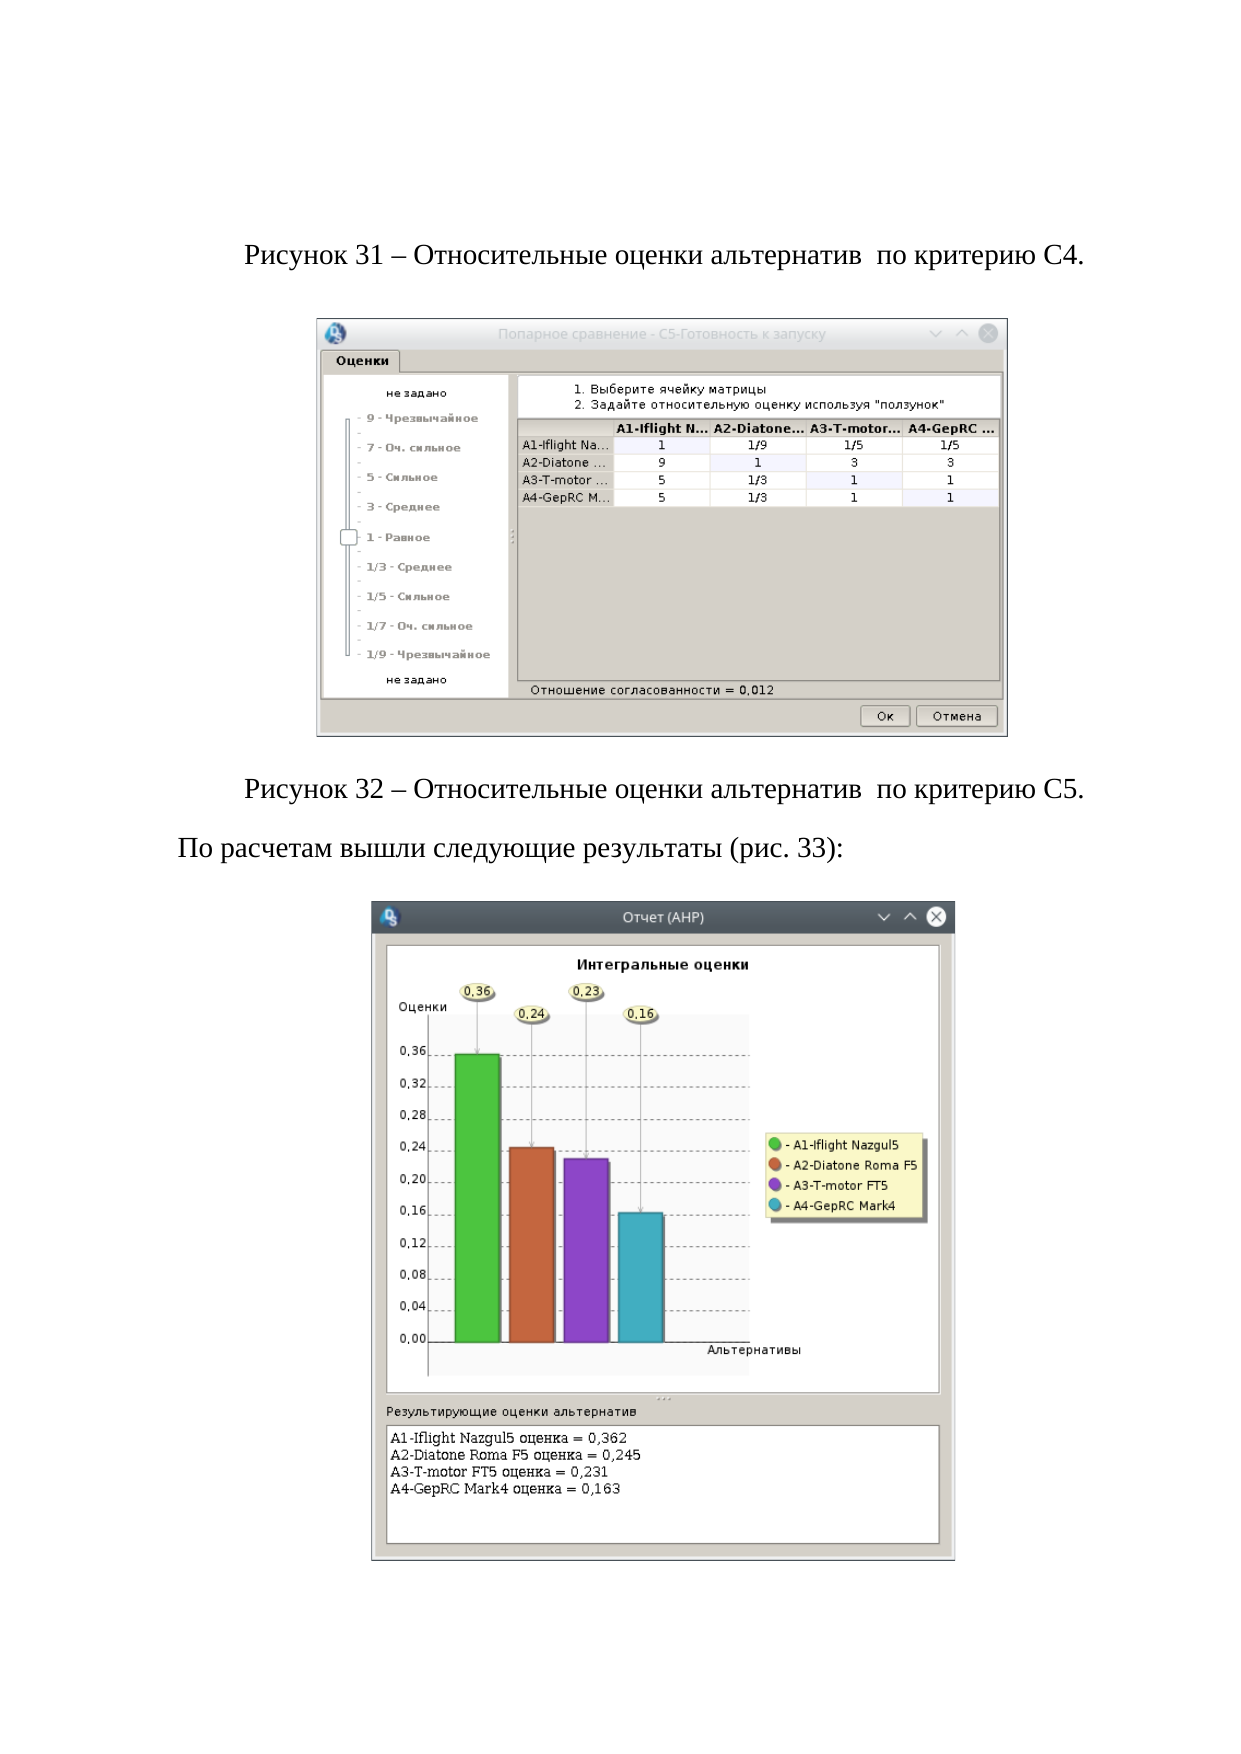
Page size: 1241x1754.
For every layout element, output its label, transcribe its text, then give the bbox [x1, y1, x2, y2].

text По расчетам вышли следующие результаты (рис. 33): [177, 831, 1152, 864]
picture [371, 901, 956, 1561]
picture [316, 318, 1008, 737]
text Рисунок 32 – Относительные оценки альтернатив по критерию С5. [177, 771, 1152, 805]
text Рисунок 31 – Относительные оценки альтернатив по критерию С4. [177, 237, 1152, 270]
